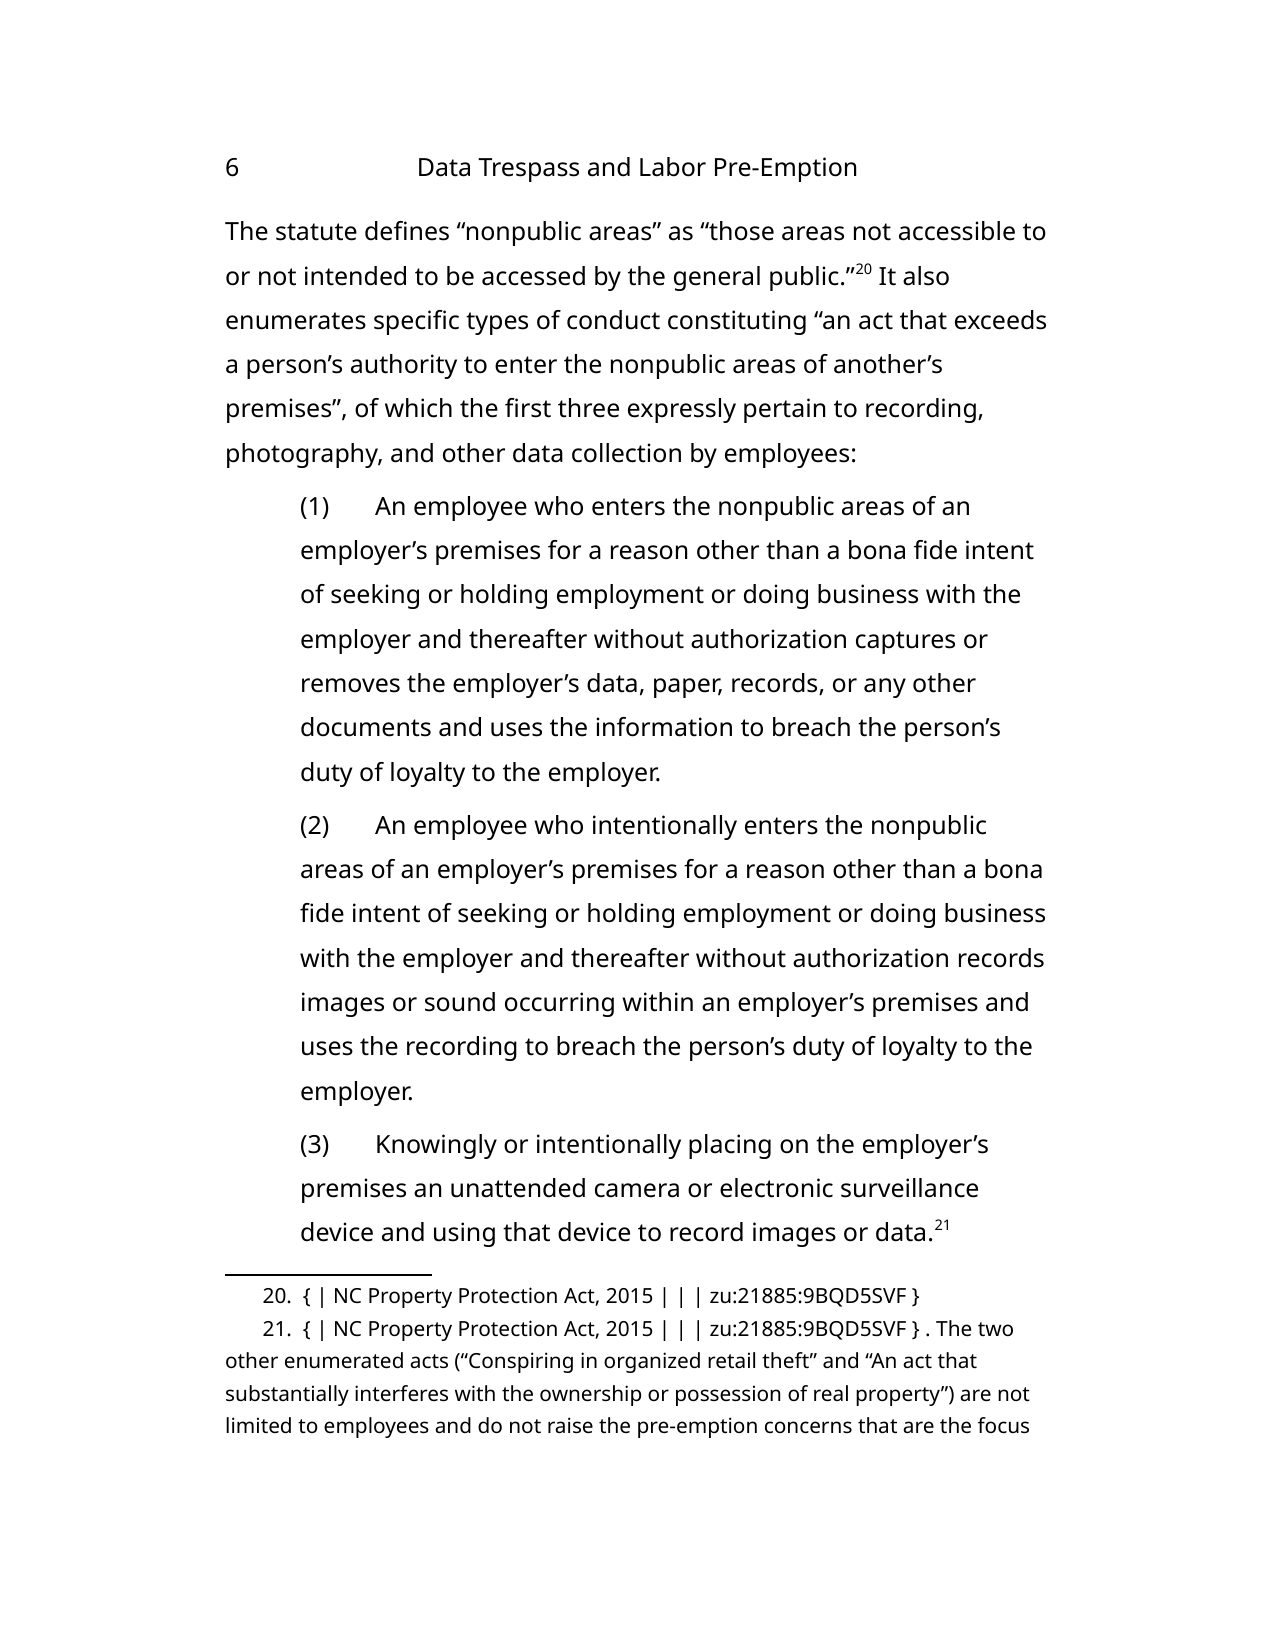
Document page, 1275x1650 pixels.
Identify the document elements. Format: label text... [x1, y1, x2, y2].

text { | NC Property Protection Act, 2015 | | | zu:21885:9BQD5SVF } [225, 1281, 1050, 1309]
list An employee who intentionally enters the nonpublic areas of an employer’s premises for a reason other than a bona fide intent of seeking or holding employment or doing business with the employer and thereafter without authorization records images or sound occurring within an employer’s premises and uses the recording to breach the person’s duty of loyalty to the employer. [300, 807, 1050, 1107]
list { | NC Property Protection Act, 2015 | | | zu:21885:9BQD5SVF } . The two other enumerated acts (“Conspiring in organized retail theft” and “An act that substantially interferes with the ownership or possession of real property”) are not limited to employees and do not raise the pre-emption concerns that are the focus [225, 1314, 1050, 1440]
text The statute defines “nonpublic areas” as “those areas not accessible to or not intended to be accessed by the general public.” It also enumerates specific types of conduct constituting “an act that exceeds a person’s authority to enter the nonpublic areas of another’s premises”, of which the first three expressly pertain to recording, photography, and other data collection by employees: [225, 214, 1050, 469]
list Knowingly or intentionally placing on the employer’s premises an unattended camera or electronic surveillance device and using that device to record images or data. [300, 1126, 1050, 1249]
list An employee who enters the nonpublic areas of an employer’s premises for a reason other than a bona fide intent of seeking or holding employment or doing business with the employer and thereafter without authorization captures or removes the employer’s data, paper, records, or any other documents and uses the information to breach the person’s duty of loyalty to the employer. [300, 489, 1050, 788]
